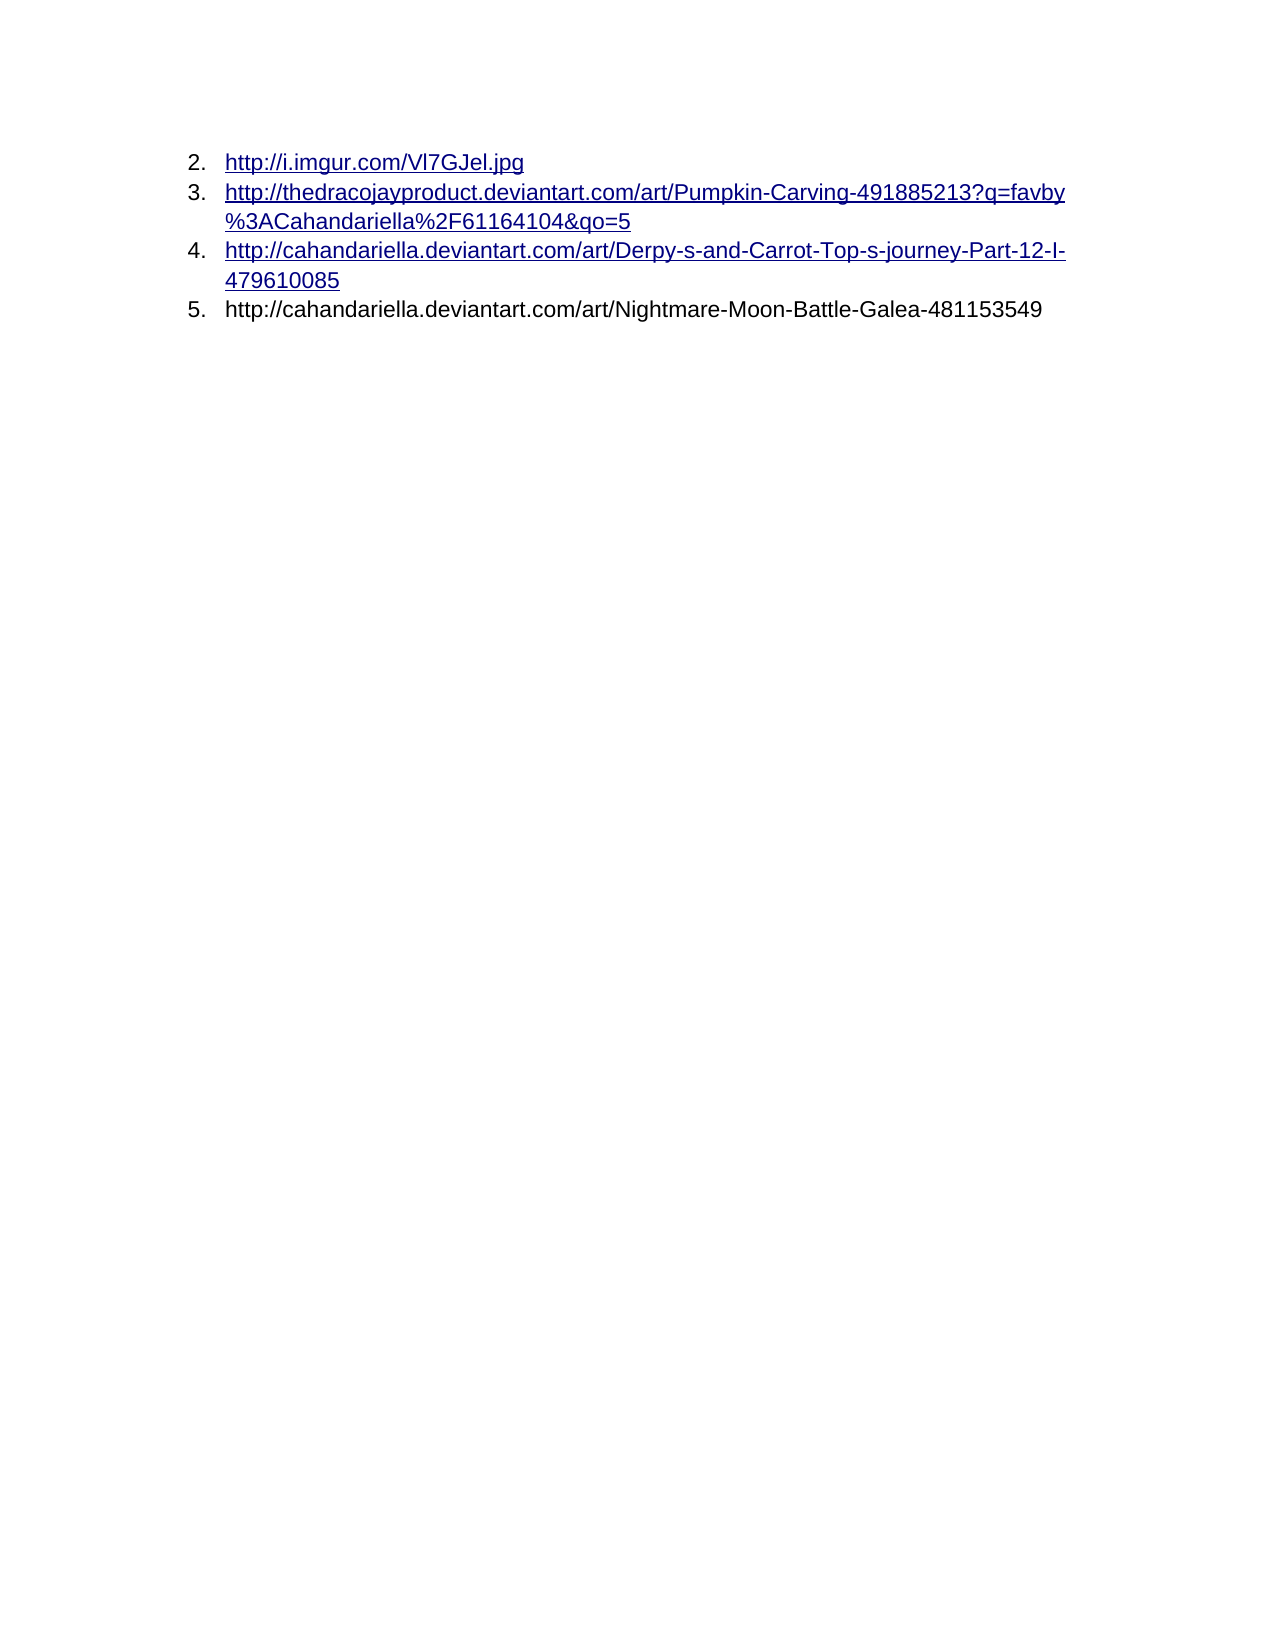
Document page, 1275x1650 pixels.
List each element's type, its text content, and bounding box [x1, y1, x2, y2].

list http://thedracojayproduct.deviantart.com/art/Pumpkin-Carving-491885213?q=favby%3ACahandariella%2F61164104&qo=5 [187, 179, 1125, 234]
list http://cahandariella.deviantart.com/art/Derpy-s-and-Carrot-Top-s-journey-Part-12-I-479610085 [187, 238, 1125, 293]
list http://cahandariella.deviantart.com/art/Nightmare-Moon-Battle-Galea-481153549 [187, 297, 1125, 322]
list http://i.imgur.com/Vl7GJel.jpg [187, 150, 1125, 176]
